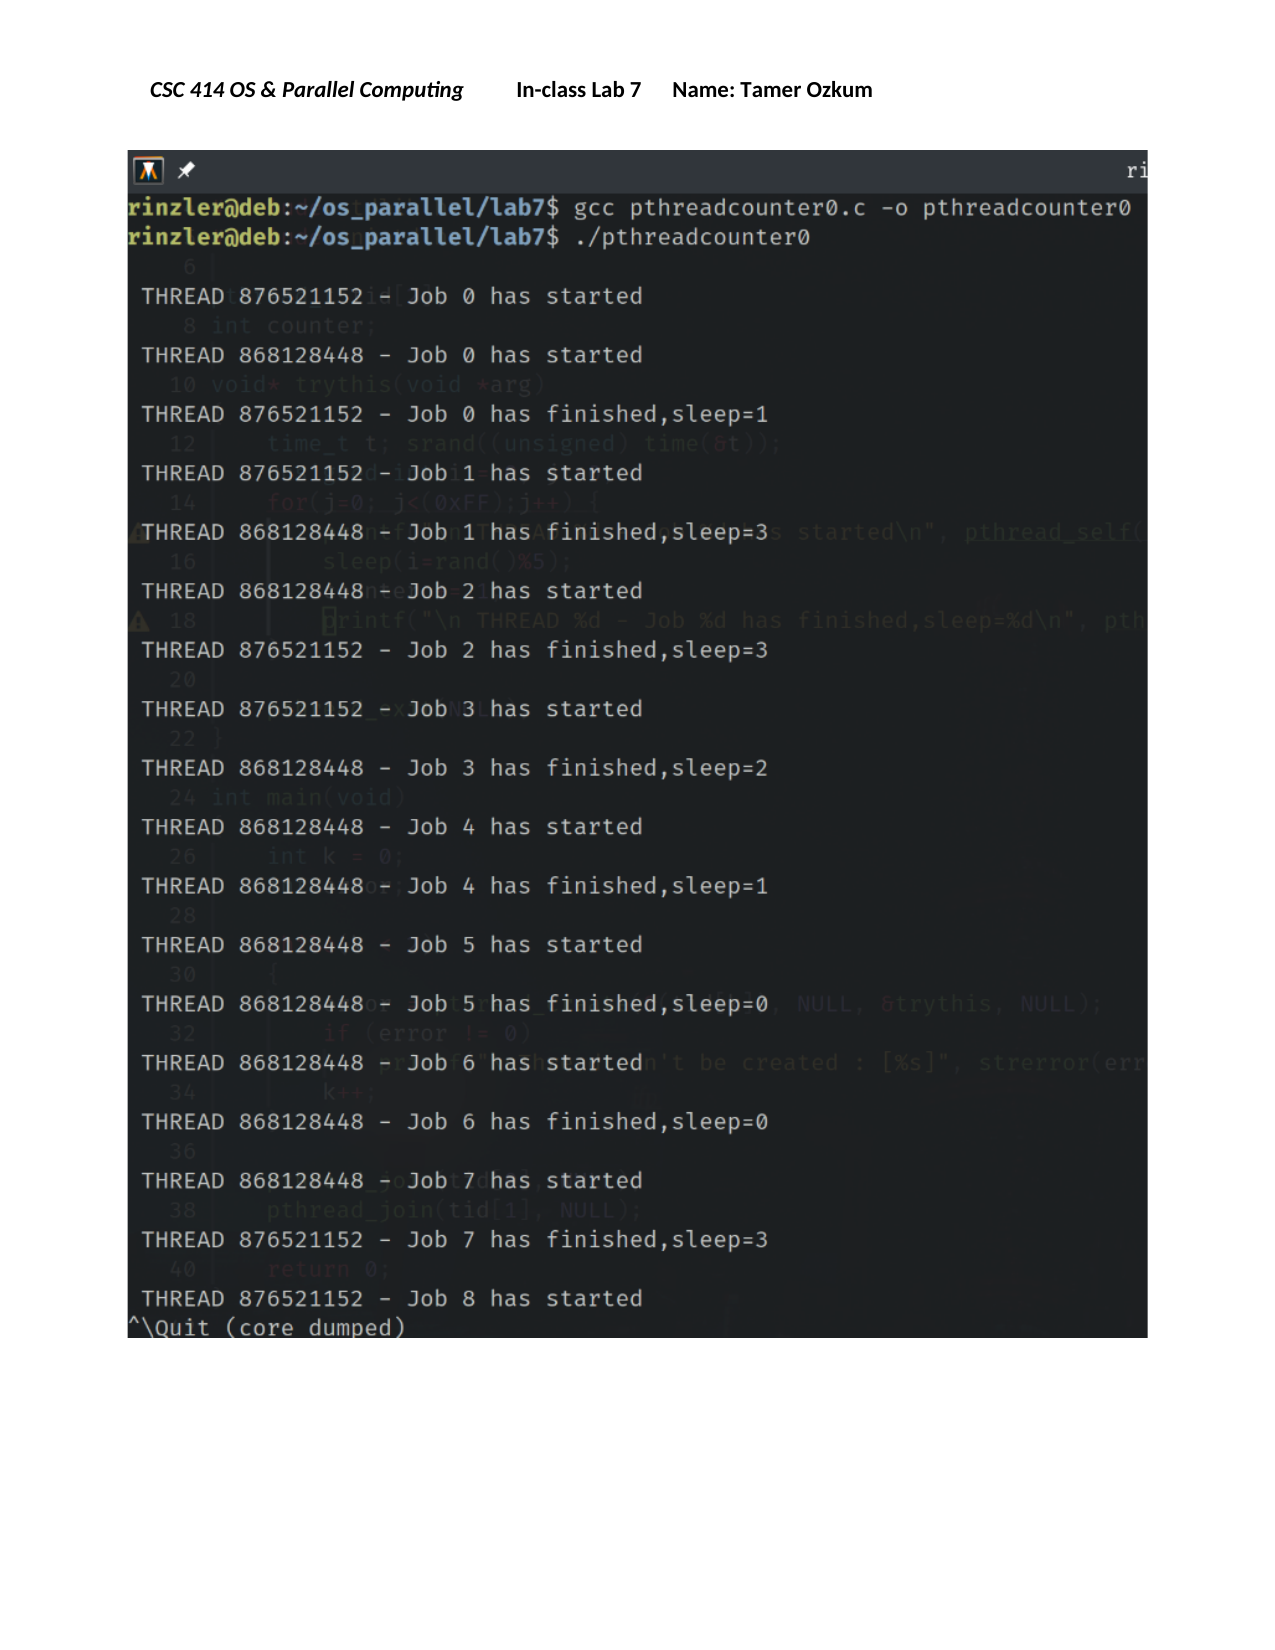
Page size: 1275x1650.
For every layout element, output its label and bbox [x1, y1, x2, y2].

picture [127, 150, 1148, 1338]
